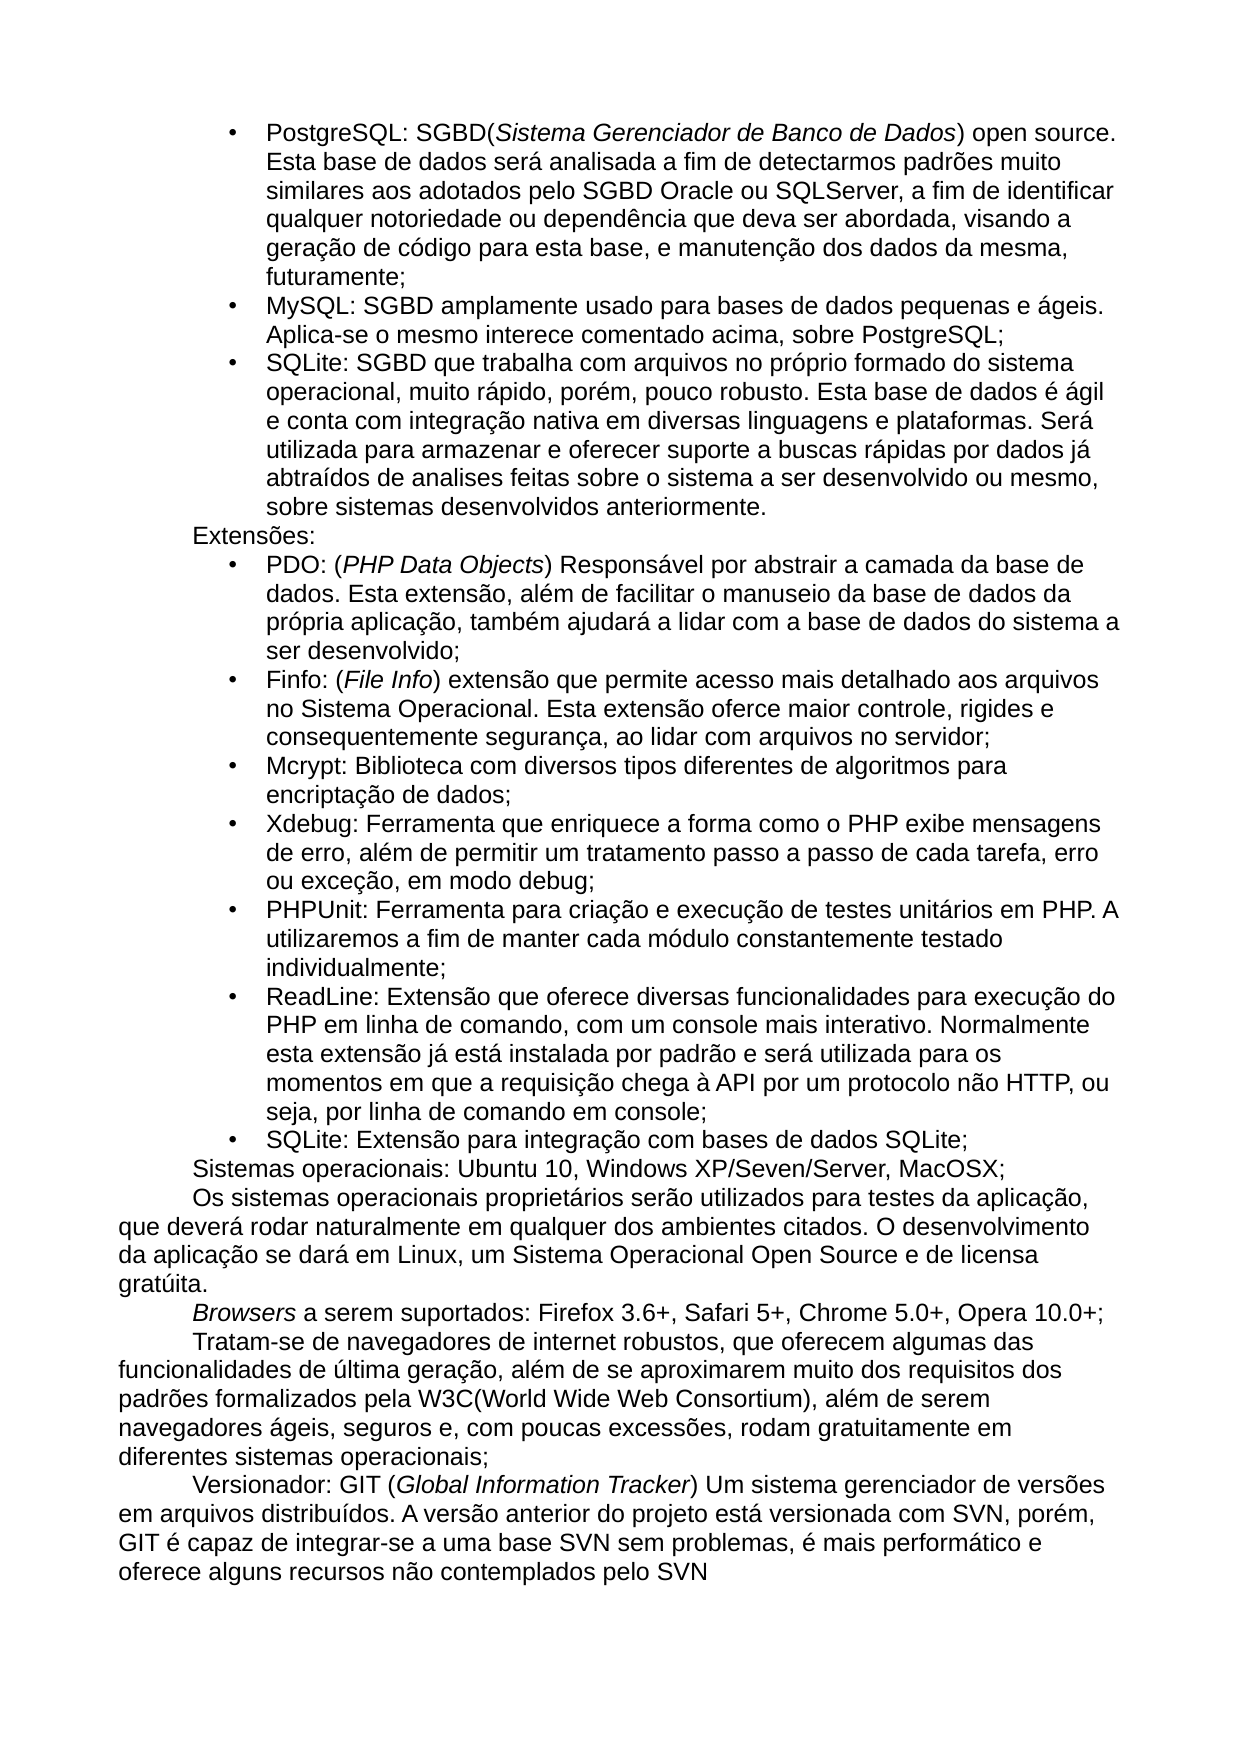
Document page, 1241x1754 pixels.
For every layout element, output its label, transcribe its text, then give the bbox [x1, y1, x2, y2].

list SQLite: Extensão para integração com bases de dados SQLite; [228, 1125, 1122, 1154]
text Sistemas operacionais: Ubuntu 10, Windows XP/Seven/Server, MacOSX; [118, 1154, 1122, 1183]
list ReadLine: Extensão que oferece diversas funcionalidades para execução do PHP em linha de comando, com um console mais interativo. Normalmente esta extensão já está instalada por padrão e será utilizada para os momentos em que a requisição chega à API por um protocolo não HTTP, ou seja, por linha de comando em console; [228, 981, 1122, 1125]
text Os sistemas operacionais proprietários serão utilizados para testes da aplicação, que deverá rodar naturalmente em qualquer dos ambientes citados. O desenvolvimento da aplicação se dará em Linux, um Sistema Operacional Open Source e de licensa gratúita. [118, 1183, 1122, 1298]
text Browsers a serem suportados: Firefox 3.6+, Safari 5+, Chrome 5.0+, Opera 10.0+; [118, 1298, 1122, 1327]
list Mcrypt: Biblioteca com diversos tipos diferentes de algoritmos para encriptação de dados; [228, 751, 1122, 809]
list PHPUnit: Ferramenta para criação e execução de testes unitários em PHP. A utilizaremos a fim de manter cada módulo constantemente testado individualmente; [228, 895, 1122, 981]
list PDO: (PHP Data Objects) Responsável por abstrair a camada da base de dados. Esta extensão, além de facilitar o manuseio da base de dados da própria aplicação, também ajudará a lidar com a base de dados do sistema a ser desenvolvido; [228, 550, 1122, 665]
list SQLite: SGBD que trabalha com arquivos no próprio formado do sistema operacional, muito rápido, porém, pouco robusto. Esta base de dados é ágil e conta com integração nativa em diversas linguagens e plataformas. Será utilizada para armazenar e oferecer suporte a buscas rápidas por dados já abtraídos de analises feitas sobre o sistema a ser desenvolvido ou mesmo, sobre sistemas desenvolvidos anteriormente. [228, 348, 1122, 521]
list MySQL: SGBD amplamente usado para bases de dados pequenas e ágeis. Aplica-se o mesmo interece comentado acima, sobre PostgreSQL; [228, 291, 1122, 348]
text Versionador: GIT (Global Information Tracker) Um sistema gerenciador de versões em arquivos distribuídos. A versão anterior do projeto está versionada com SVN, porém, GIT é capaz de integrar-se a uma base SVN sem problemas, é mais performático e oferece alguns recursos não contemplados pelo SVN [118, 1470, 1122, 1585]
list Xdebug: Ferramenta que enriquece a forma como o PHP exibe mensagens de erro, além de permitir um tratamento passo a passo de cada tarefa, erro ou exceção, em modo debug; [228, 809, 1122, 895]
text Tratam-se de navegadores de internet robustos, que oferecem algumas das funcionalidades de última geração, além de se aproximarem muito dos requisitos dos padrões formalizados pela W3C(World Wide Web Consortium), além de serem navegadores ágeis, seguros e, com poucas excessões, rodam gratuitamente em diferentes sistemas operacionais; [118, 1327, 1122, 1470]
text Extensões: [118, 521, 1122, 550]
list Finfo: (File Info) extensão que permite acesso mais detalhado aos arquivos no Sistema Operacional. Esta extensão oferce maior controle, rigides e consequentemente segurança, ao lidar com arquivos no servidor; [228, 665, 1122, 751]
list PostgreSQL: SGBD(Sistema Gerenciador de Banco de Dados) open source. Esta base de dados será analisada a fim de detectarmos padrões muito similares aos adotados pelo SGBD Oracle ou SQLServer, a fim de identificar qualquer notoriedade ou dependência que deva ser abordada, visando a geração de código para esta base, e manutenção dos dados da mesma, futuramente; [228, 118, 1122, 291]
